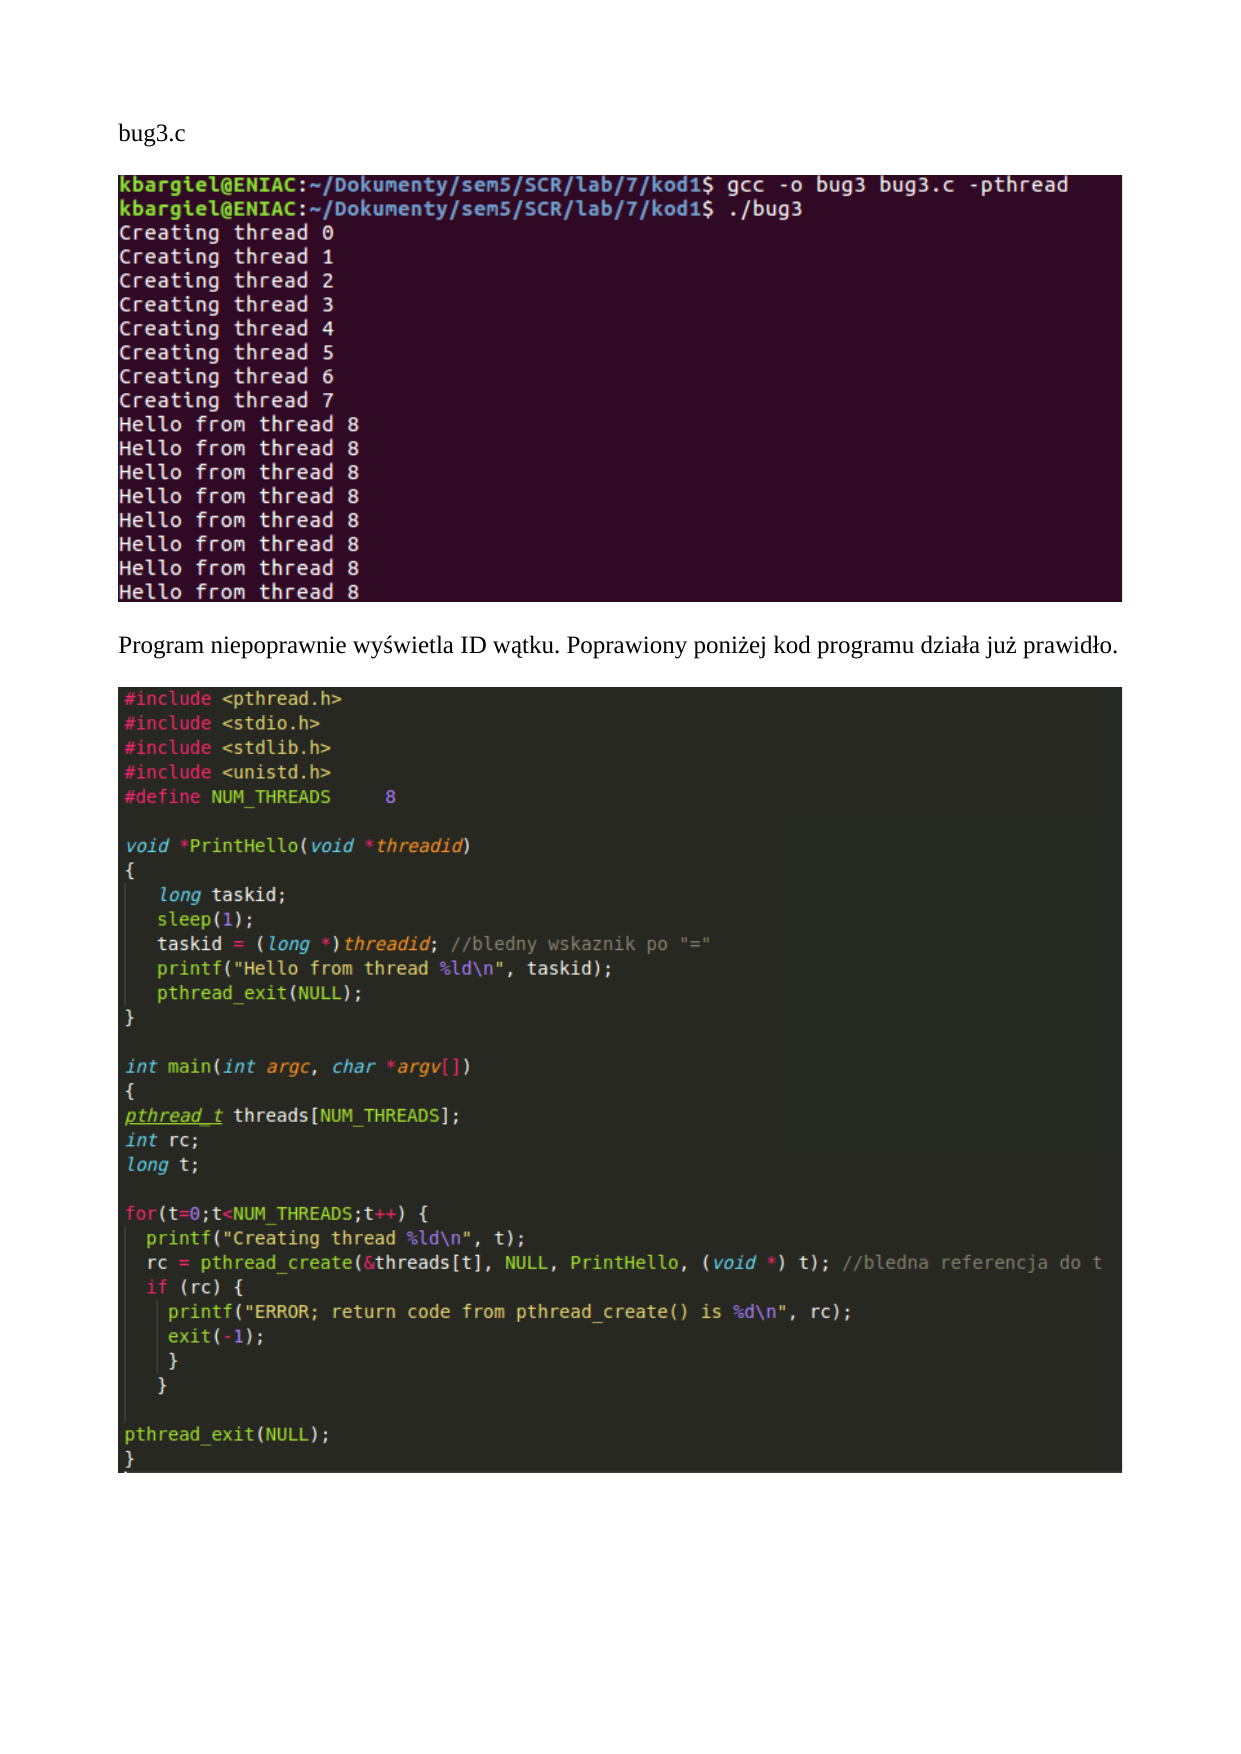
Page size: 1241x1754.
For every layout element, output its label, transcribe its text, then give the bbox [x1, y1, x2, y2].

picture [118, 687, 1123, 1473]
picture [118, 175, 1123, 602]
text bug3.c [118, 118, 1122, 147]
text Program niepoprawnie wyświetla ID wątku. Poprawiony poniżej kod programu działa już prawidło. [118, 630, 1122, 659]
